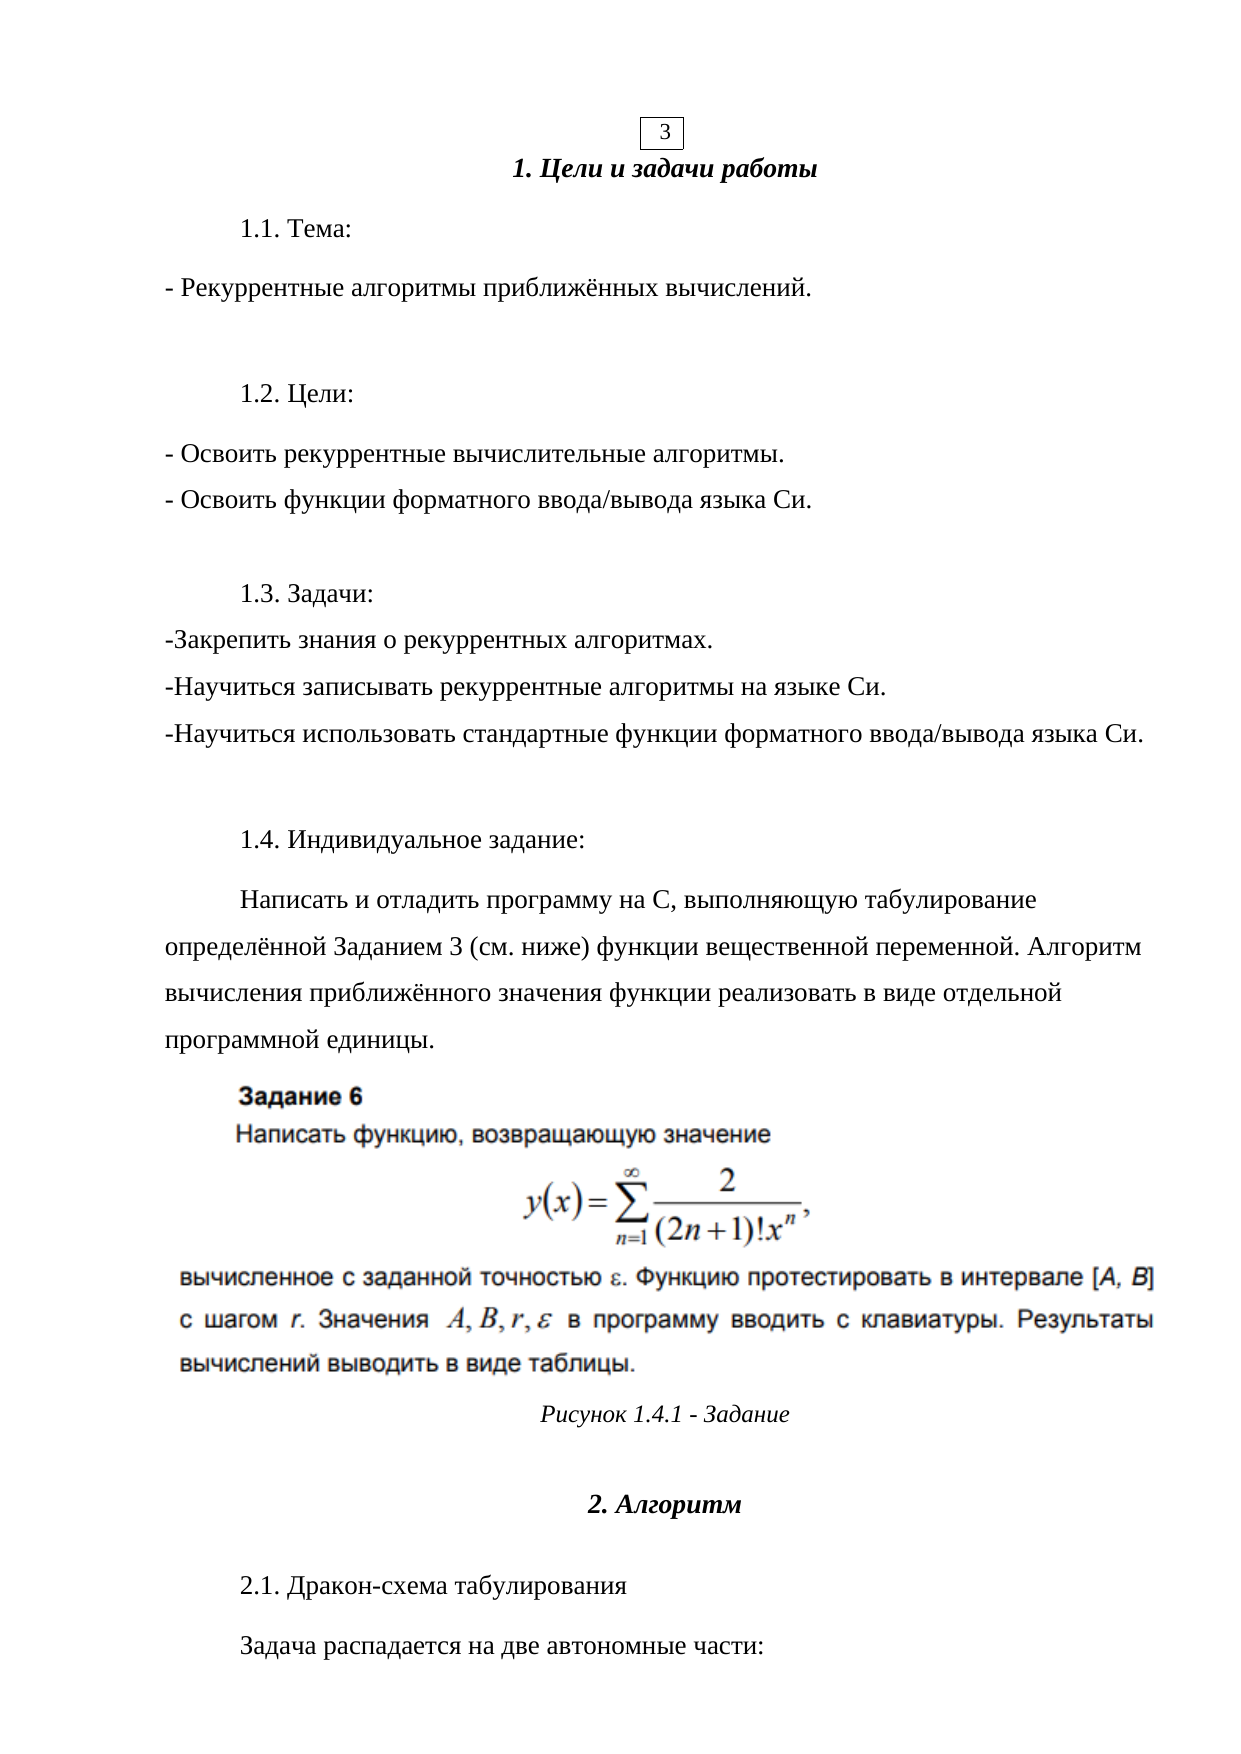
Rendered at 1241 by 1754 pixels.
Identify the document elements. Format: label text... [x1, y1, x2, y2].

text -Закрепить знания о рекуррентных алгоритмах. [164, 623, 1165, 654]
subtitle 1.3. Задачи: [164, 577, 1165, 608]
text - Рекуррентные алгоритмы приближённых вычислений. [164, 271, 1165, 302]
text -Научиться использовать стандартные функции форматного ввода/вывода языка Си. [164, 717, 1165, 748]
subtitle 1. Цели и задачи работы [164, 152, 1165, 184]
text - Освоить функции форматного ввода/вывода языка Си. [164, 483, 1165, 514]
text Написать и отладить программу на С, выполняющую табулирование определённой Заданием 3 (см. ниже) функции вещественной переменной. Алгоритм вычисления приближённого значения функции реализовать в виде отдельной программной единицы. [164, 883, 1165, 1054]
subtitle 1.2. Цели: [164, 377, 1165, 408]
subtitle 1.1. Тема: [164, 212, 1165, 243]
text -Научиться записывать рекуррентные алгоритмы на языке Си. [164, 670, 1165, 701]
picture [173, 1070, 1157, 1400]
text - Освоить рекуррентные вычислительные алгоритмы. [164, 437, 1165, 468]
subtitle 1.4. Индивидуальное задание: [164, 824, 1165, 855]
text Рисунок 1.4.1 - Задание [173, 1400, 1156, 1428]
subtitle 2.1. Дракон-схема табулирования [164, 1569, 1165, 1601]
text Задача распадается на две автономные части: [164, 1629, 1165, 1660]
subtitle 2. Алгоритм [164, 1487, 1165, 1519]
